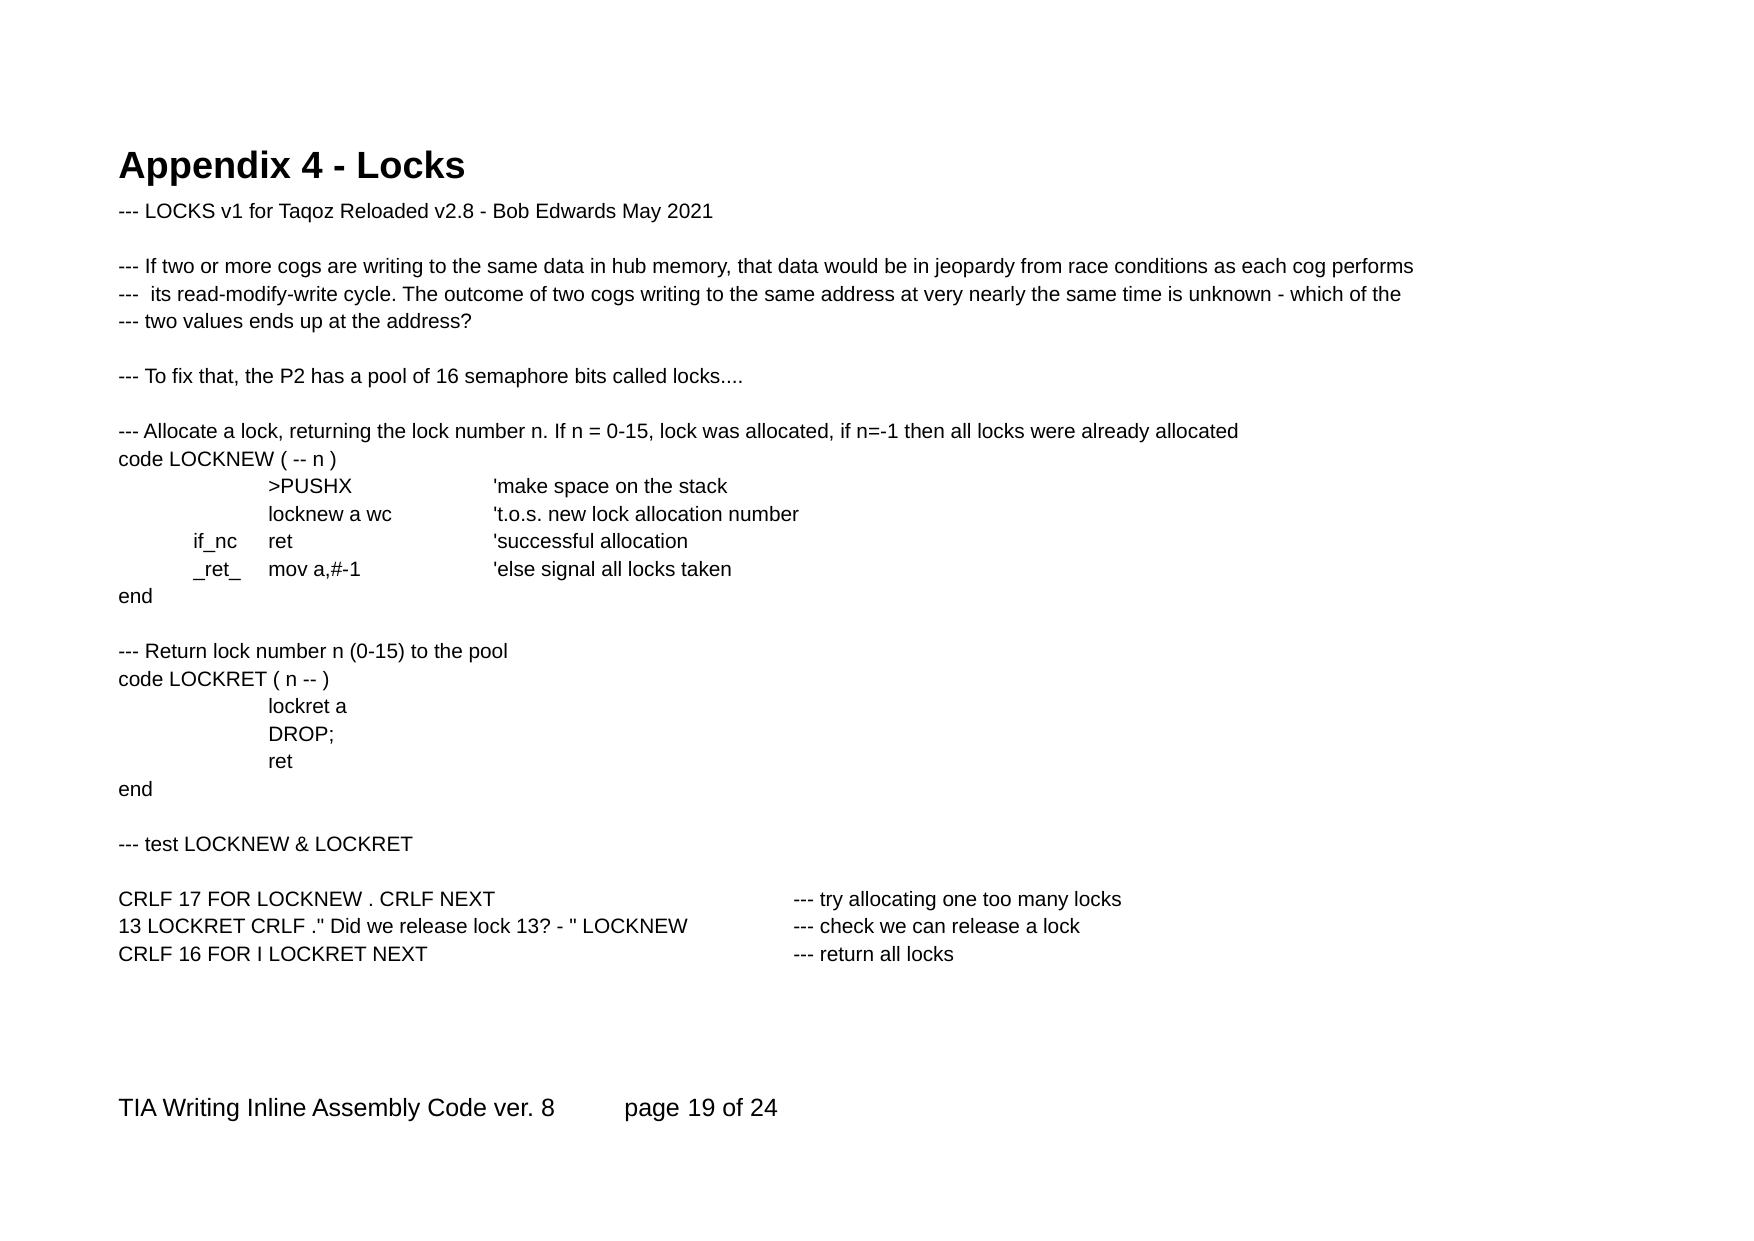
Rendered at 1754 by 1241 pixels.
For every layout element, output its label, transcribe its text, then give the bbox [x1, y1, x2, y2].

text end [118, 584, 1636, 608]
text locknew a wc 't.o.s. new lock allocation number [118, 502, 1636, 526]
text code LOCKRET ( n -- ) [118, 667, 1636, 691]
text lockret a [118, 694, 1636, 718]
text DROP; [118, 722, 1636, 746]
subtitle Appendix 4 - Locks [118, 143, 1636, 187]
text 13 LOCKRET CRLF ." Did we release lock 13? - " LOCKNEW --- check we can release a lock [118, 914, 1636, 938]
text --- LOCKS v1 for Taqoz Reloaded v2.8 - Bob Edwards May 2021 [118, 199, 1636, 223]
text end [118, 777, 1636, 801]
text --- To fix that, the P2 has a pool of 16 semaphore bits called locks.... [118, 364, 1636, 388]
text --- its read-modify-write cycle. The outcome of two cogs writing to the same address at very nearly the same time is unknown - which of the [118, 282, 1636, 306]
text _ret_ mov a,#-1 'else signal all locks taken [118, 557, 1636, 581]
text CRLF 16 FOR I LOCKRET NEXT --- return all locks [118, 942, 1636, 966]
text --- If two or more cogs are writing to the same data in hub memory, that data would be in jeopardy from race conditions as each cog performs [118, 254, 1636, 278]
text if_nc ret 'successful allocation [118, 529, 1636, 553]
text code LOCKNEW ( -- n ) [118, 447, 1636, 471]
text CRLF 17 FOR LOCKNEW . CRLF NEXT --- try allocating one too many locks [118, 887, 1636, 911]
text --- Allocate a lock, returning the lock number n. If n = 0-15, lock was allocated, if n=-1 then all locks were already allocated [118, 419, 1636, 443]
text --- Return lock number n (0-15) to the pool [118, 639, 1636, 663]
text --- two values ends up at the address? [118, 309, 1636, 333]
text >PUSHX 'make space on the stack [118, 474, 1636, 498]
text --- test LOCKNEW & LOCKRET [118, 832, 1636, 856]
text ret [118, 749, 1636, 773]
